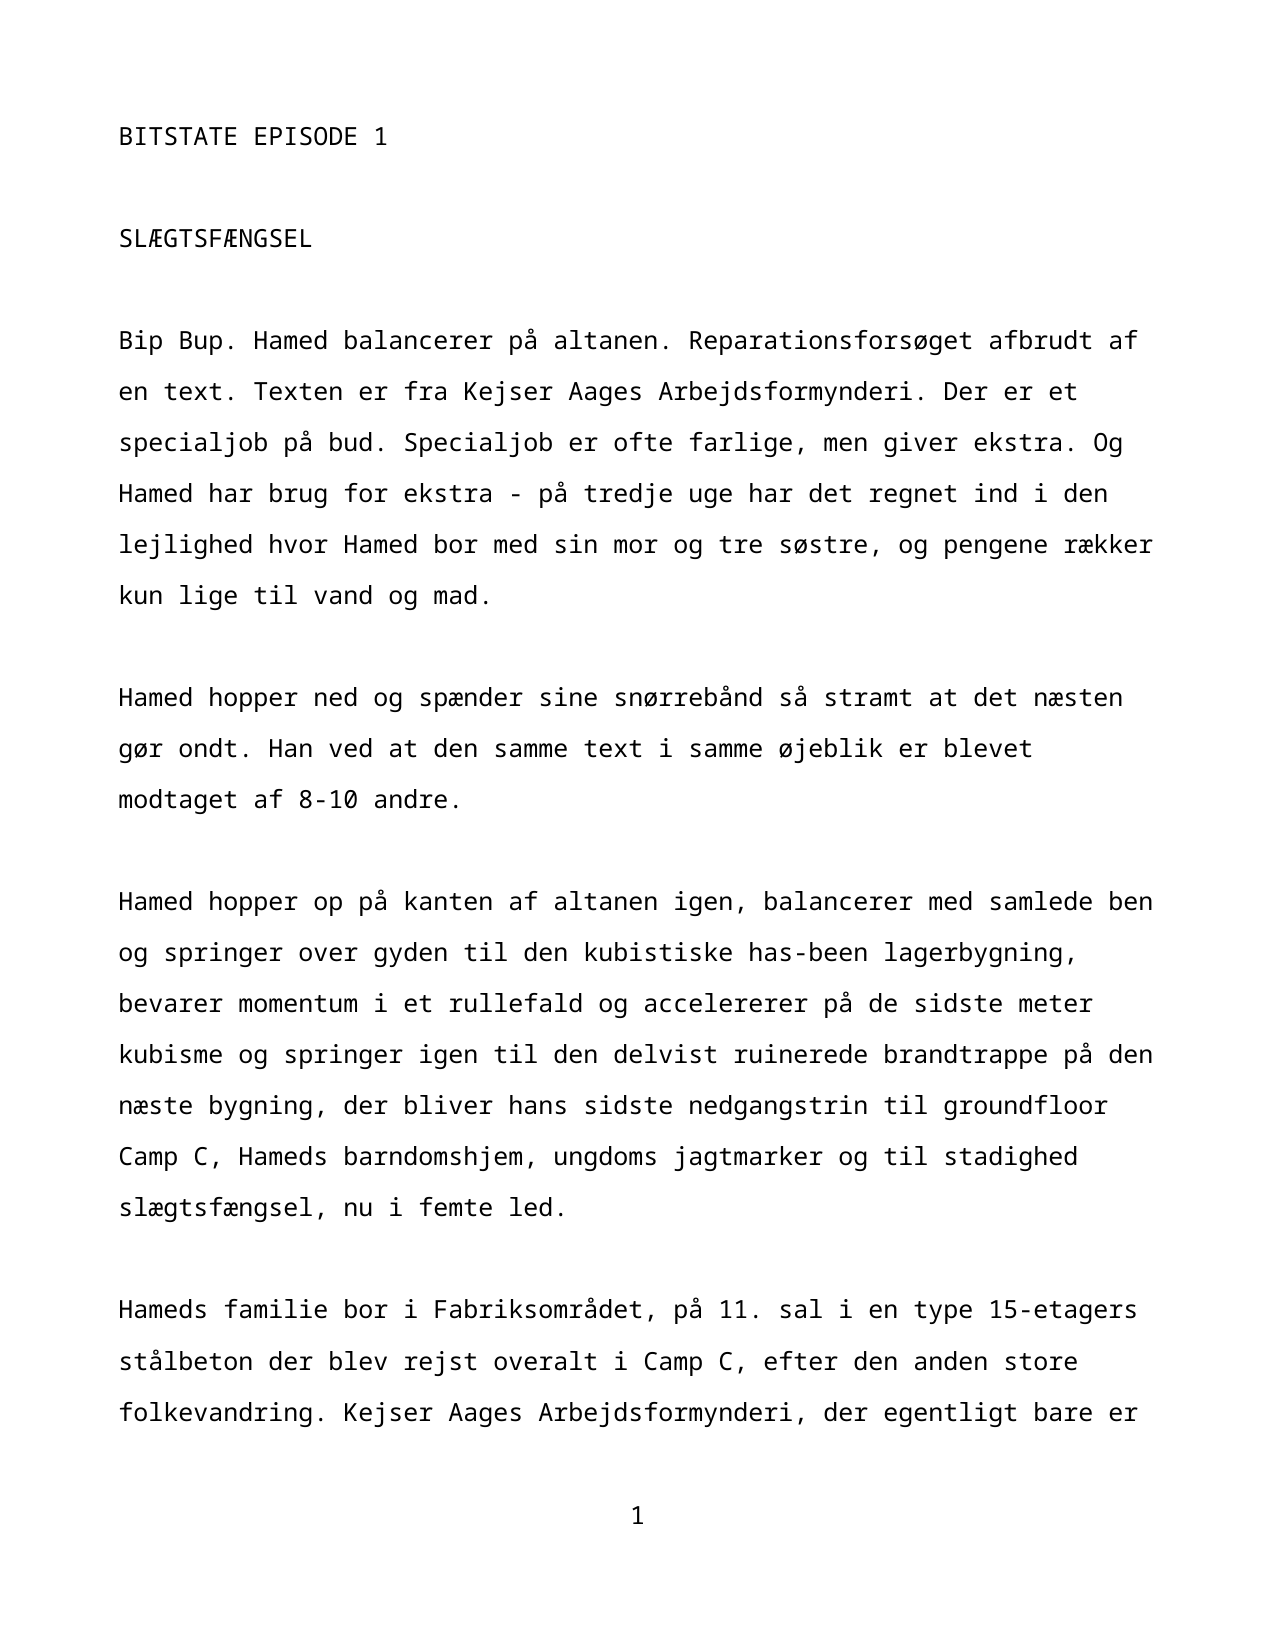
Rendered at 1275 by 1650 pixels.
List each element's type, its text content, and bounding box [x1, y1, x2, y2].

text Bip Bup. Hamed balancerer på altanen. Reparationsforsøget afbrudt af en text. Texten er fra Kejser Aages Arbejdsformynderi. Der er et specialjob på bud. Specialjob er ofte farlige, men giver ekstra. Og Hamed har brug for ekstra - på tredje uge har det regnet ind i den lejlighed hvor Hamed bor med sin mor og tre søstre, og pengene rækker kun lige til vand og mad. [118, 322, 1157, 612]
text BITSTATE EPISODE 1 [118, 118, 1157, 152]
text Hameds familie bor i Fabriksområdet, på 11. sal i en type 15-etagers stålbeton der blev rejst overalt i Camp C, efter den anden store folkevandring. Kejser Aages Arbejdsformynderi, der egentligt bare er [118, 1292, 1157, 1428]
text Hamed hopper op på kanten af altanen igen, balancerer med samlede ben og springer over gyden til den kubistiske has-been lagerbygning, bevarer momentum i et rullefald og accelererer på de sidste meter kubisme og springer igen til den delvist ruinerede brandtrappe på den næste bygning, der bliver hans sidste nedgangstrin til groundfloor Camp C, Hameds barndomshjem, ungdoms jagtmarker og til stadighed slægtsfængsel, nu i femte led. [118, 884, 1157, 1224]
text Hamed hopper ned og spænder sine snørrebånd så stramt at det næsten gør ondt. Han ved at den samme text i samme øjeblik er blevet modtaget af 8-10 andre. [118, 679, 1157, 816]
text SLÆGTSFÆNGSEL [118, 220, 1157, 254]
